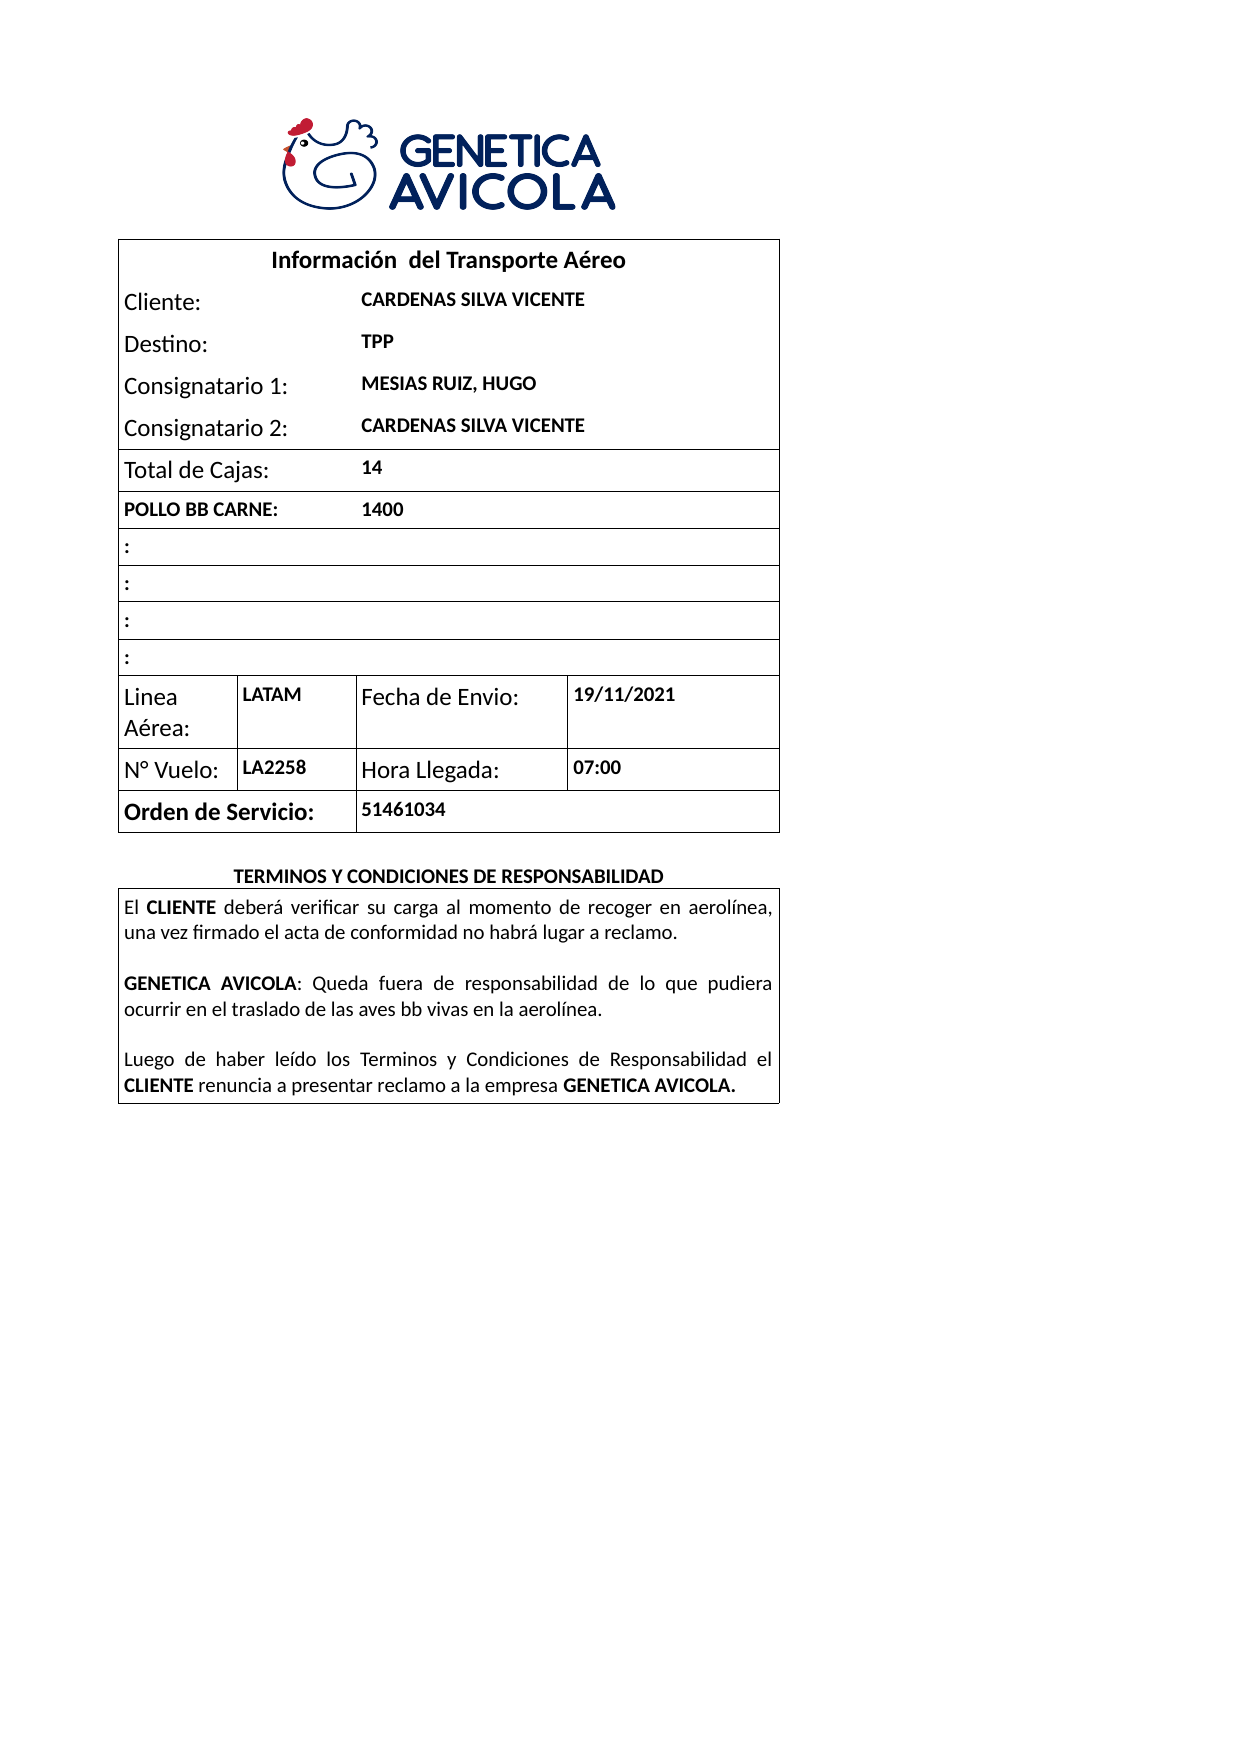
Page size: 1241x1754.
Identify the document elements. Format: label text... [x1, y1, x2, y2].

table_cell Fecha de Envio: [357, 676, 567, 748]
table_cell 14 [356, 450, 779, 491]
table_cell 1400 [356, 492, 779, 527]
table_cell N° Vuelo: [119, 749, 237, 790]
table_cell Orden de Servicio: [119, 791, 356, 832]
table_cell [356, 640, 779, 675]
table_cell CARDENAS SILVA VICENTE [356, 406, 779, 448]
table_cell LATAM [238, 676, 356, 748]
table_cell 51461034 [357, 791, 779, 832]
table_cell 19/11/2021 [568, 676, 779, 748]
table_cell : [119, 529, 356, 564]
table_cell [356, 566, 779, 601]
table_cell LA2258 [238, 749, 356, 790]
table_cell TPP [356, 323, 779, 364]
table_cell POLLO BB CARNE: [119, 492, 356, 527]
table_cell Total de Cajas: [119, 450, 356, 491]
table_cell 07:00 [568, 749, 779, 790]
picture [282, 118, 616, 210]
table_cell Consignatario 1: [119, 365, 356, 406]
table_cell : [119, 640, 356, 675]
table_cell Destino: [119, 323, 356, 364]
table_cell CARDENAS SILVA VICENTE [356, 281, 779, 322]
table_cell Consignatario 2: [119, 406, 356, 448]
table_cell MESIAS RUIZ, HUGO [356, 365, 779, 406]
table_cell Hora Llegada: [357, 749, 567, 790]
table_cell El CLIENTE deberá verificar su carga al momento de recoger en aerolínea, una vez firmado el acta de conformidad no habrá lugar a reclamo. GENETICA AVICOLA: Queda fuera de responsabilidad de lo que pudiera ocurrir en el traslado de las aves bb vivas en la aerolínea. Luego de haber leído los Terminos y Condiciones de Responsabilidad el CLIENTE renuncia a presentar reclamo a la empresa GENETICA AVICOLA. [119, 889, 779, 1103]
table_cell : [119, 566, 356, 601]
table_cell Cliente: [119, 281, 356, 322]
table_header Información del Transporte Aéreo [119, 240, 779, 281]
table_cell TERMINOS Y CONDICIONES DE RESPONSABILIDAD [118, 833, 779, 888]
table_cell [356, 602, 779, 638]
table_cell Linea Aérea: [119, 676, 237, 748]
table_cell [356, 529, 779, 564]
table_cell : [119, 602, 356, 638]
